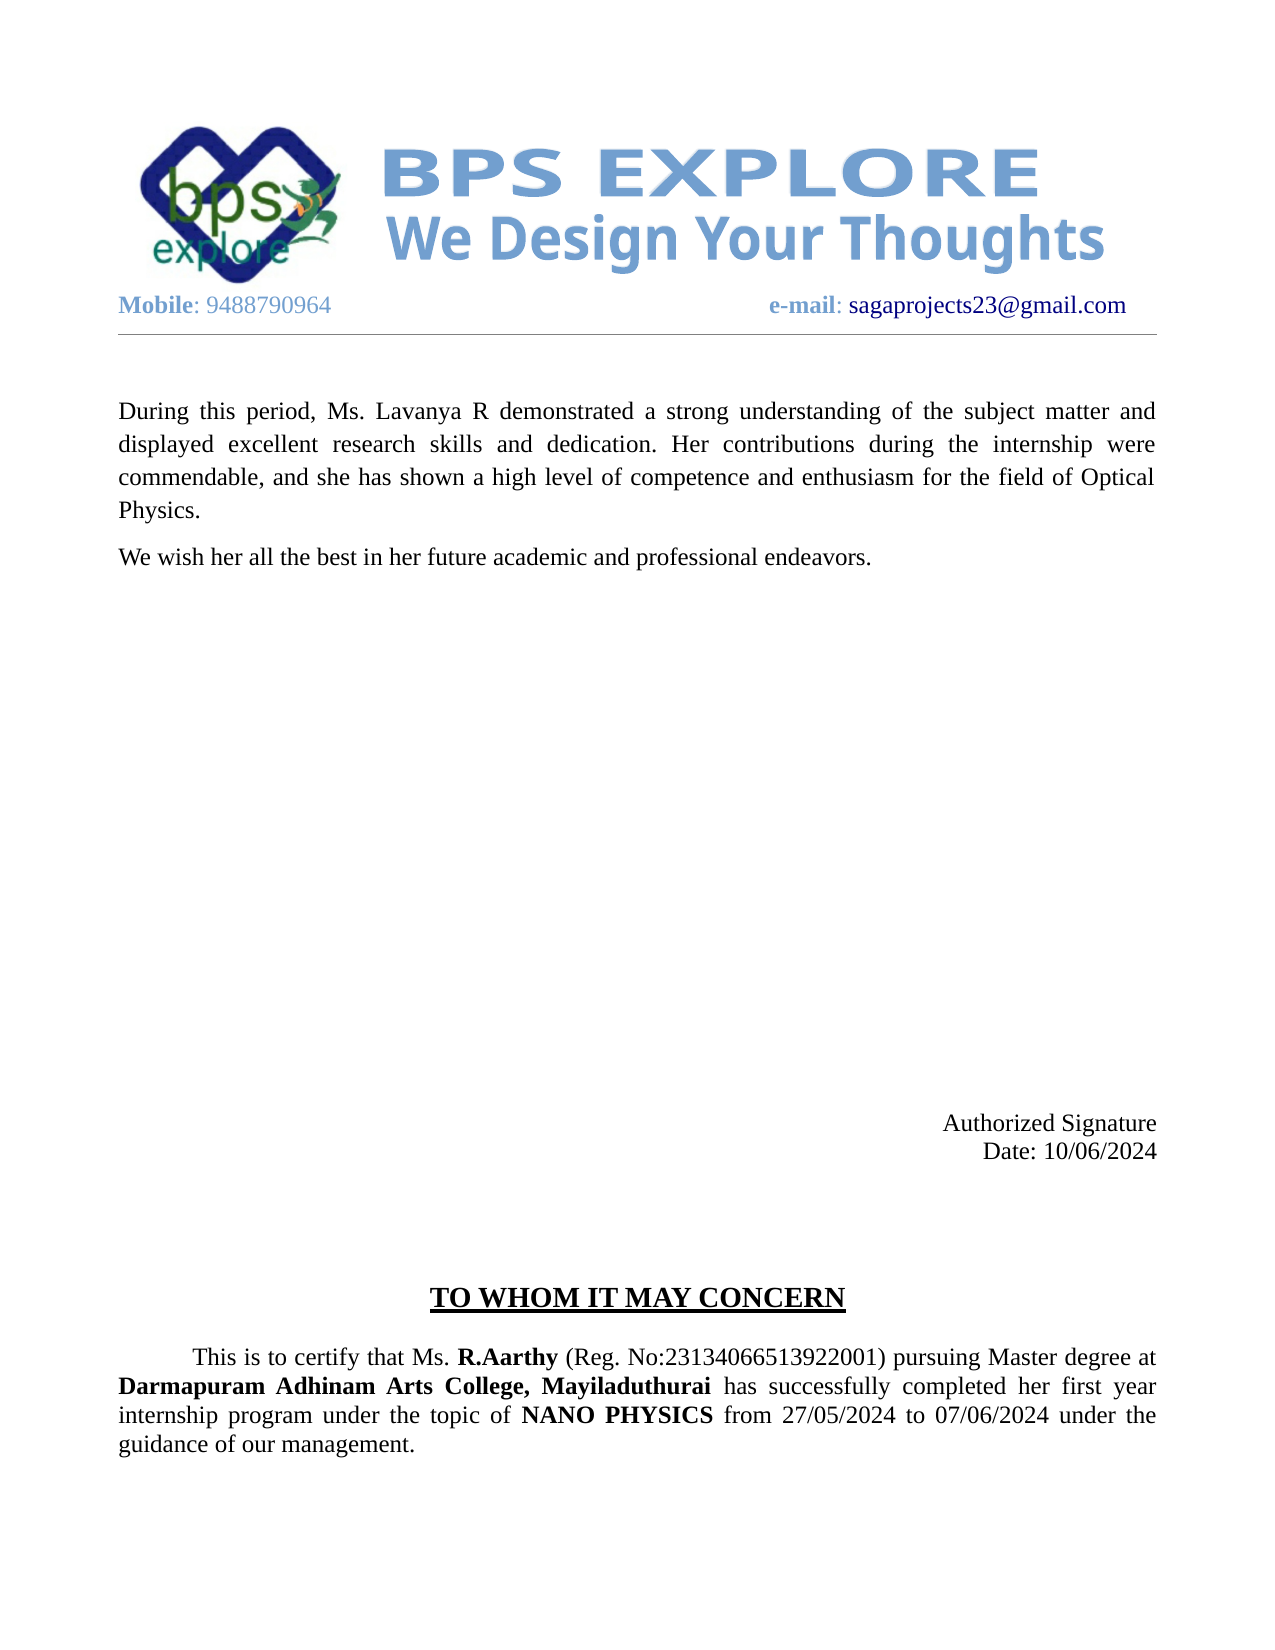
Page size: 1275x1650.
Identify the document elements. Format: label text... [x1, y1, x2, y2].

text Authorized Signature [118, 1108, 1157, 1136]
text This is to certify that Ms. R.Aarthy (Reg. No:23134066513922001) pursuing Master degree at Darmapuram Adhinam Arts College, Mayiladuthurai has successfully completed her first year internship program under the topic of NANO PHYSICS from 27/05/2024 to 07/06/2024 under the guidance of our management. [118, 1342, 1157, 1457]
text We wish her all the best in her future academic and professional endeavors. [118, 542, 1157, 571]
text During this period, Ms. Lavanya R demonstrated a strong understanding of the subject matter and displayed excellent research skills and dedication. Her contributions during the internship were commendable, and she has shown a high level of competence and enthusiasm for the field of Optical Physics. [118, 396, 1157, 524]
text Date: 10/06/2024 [118, 1136, 1157, 1165]
text TO WHOM IT MAY CONCERN [118, 1280, 1157, 1314]
picture [159, 121, 329, 292]
